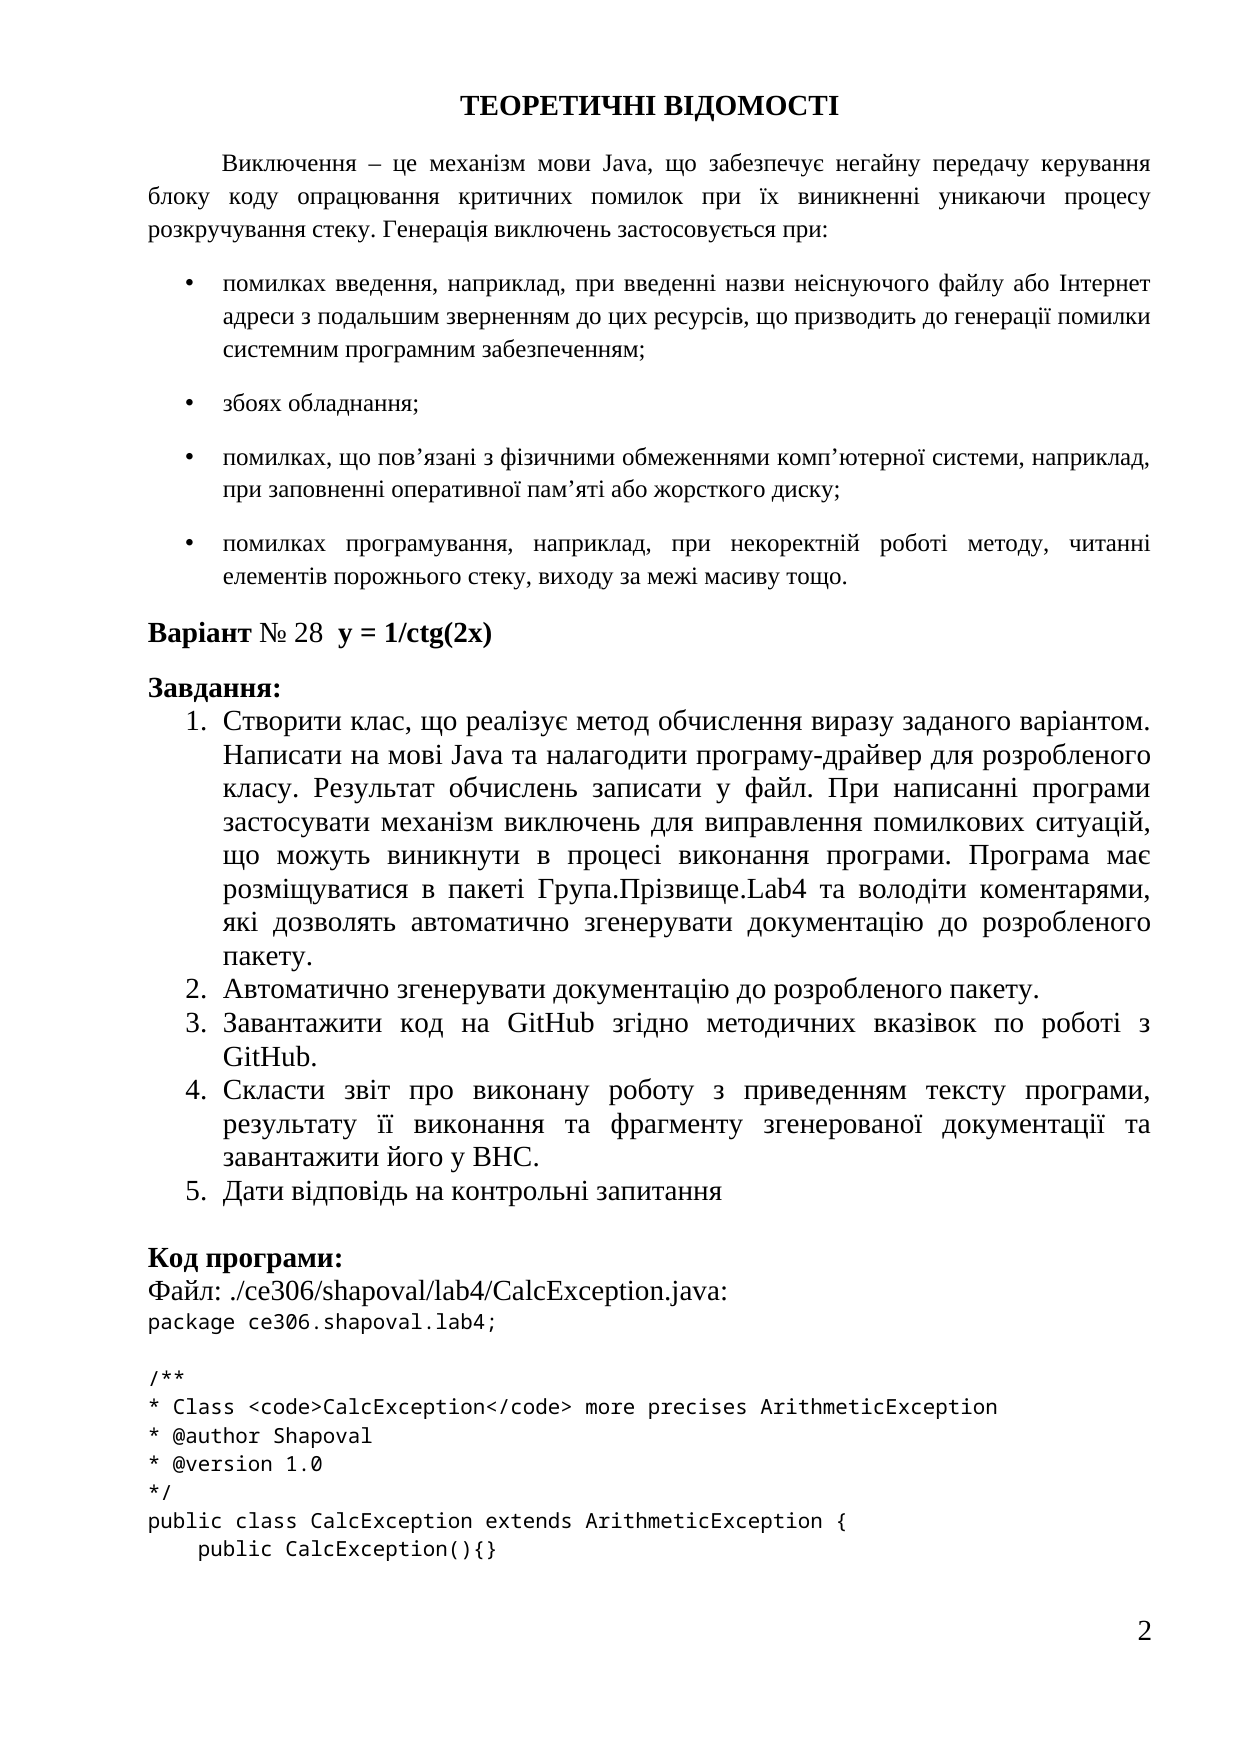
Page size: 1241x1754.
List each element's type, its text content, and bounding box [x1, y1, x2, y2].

list Скласти звіт про виконану роботу з приведенням тексту програми, результату її виконання та фрагменту згенерованої документації та завантажити його у ВНС. [185, 1072, 1152, 1173]
text * @version 1.0 [148, 1449, 1152, 1478]
text package ce306.shapoval.lab4; [148, 1307, 1152, 1335]
text ТЕОРЕТИЧНІ ВІДОМОСТІ [148, 88, 1152, 122]
text * @author Shapoval [148, 1421, 1152, 1449]
list Автоматично згенерувати документацію до розробленого пакету. [185, 972, 1152, 1005]
text * Class <code>CalcException</code> more precises ArithmeticException [148, 1392, 1152, 1421]
list збоях обладнання; [185, 388, 1152, 416]
list Створити клас, що реалізує метод обчислення виразу заданого варіантом. Написати на мові Java та налагодити програму-драйвер для розробленого класу. Результат обчислень записати у файл. При написанні програми застосувати механізм виключень для виправлення помилкових ситуацій, що можуть виникнути в процесі виконання програми. Програма має розміщуватися в пакеті Група.Прізвище.Lab4 та володіти коментарями, які дозволять автоматично згенерувати документацію до розробленого пакету. [185, 703, 1152, 972]
list помилках введення, наприклад, при введенні назви неіснуючого файлу або Інтернет адреси з подальшим зверненням до цих ресурсів, що призводить до генерації помилки системним програмним забезпеченням; [185, 268, 1152, 363]
list Завантажити код на GitHub згідно методичних вказівок по роботі з GitHub. [185, 1005, 1152, 1072]
list помилках, що пов’язані з фізичними обмеженнями комп’ютерної системи, наприклад, при заповненні оперативної пам’яті або жорсткого диску; [185, 442, 1152, 503]
text Завдання: [148, 670, 1152, 703]
list Дати відповідь на контрольні запитання [185, 1173, 1152, 1206]
text public CalcException(){} [148, 1534, 1152, 1563]
text public class CalcException extends ArithmeticException { [148, 1506, 1152, 1534]
text Варіант № 28 y = 1/ctg(2x) [148, 615, 1152, 649]
list помилках програмування, наприклад, при некоректній роботі методу, читанні елементів порожнього стеку, виходу за межі масиву тощо. [185, 528, 1152, 590]
text Код програми: [148, 1240, 1152, 1273]
text Виключення – це механізм мови Java, що забезпечує негайну передачу керування блоку коду опрацювання критичних помилок при їх виникненні уникаючи процесу розкручування стеку. Генерація виключень застосовується при: [148, 148, 1152, 243]
text Файл: ./ce306/shapoval/lab4/CalcException.java: [148, 1273, 1152, 1307]
text /** [148, 1364, 1152, 1392]
text */ [148, 1478, 1152, 1506]
